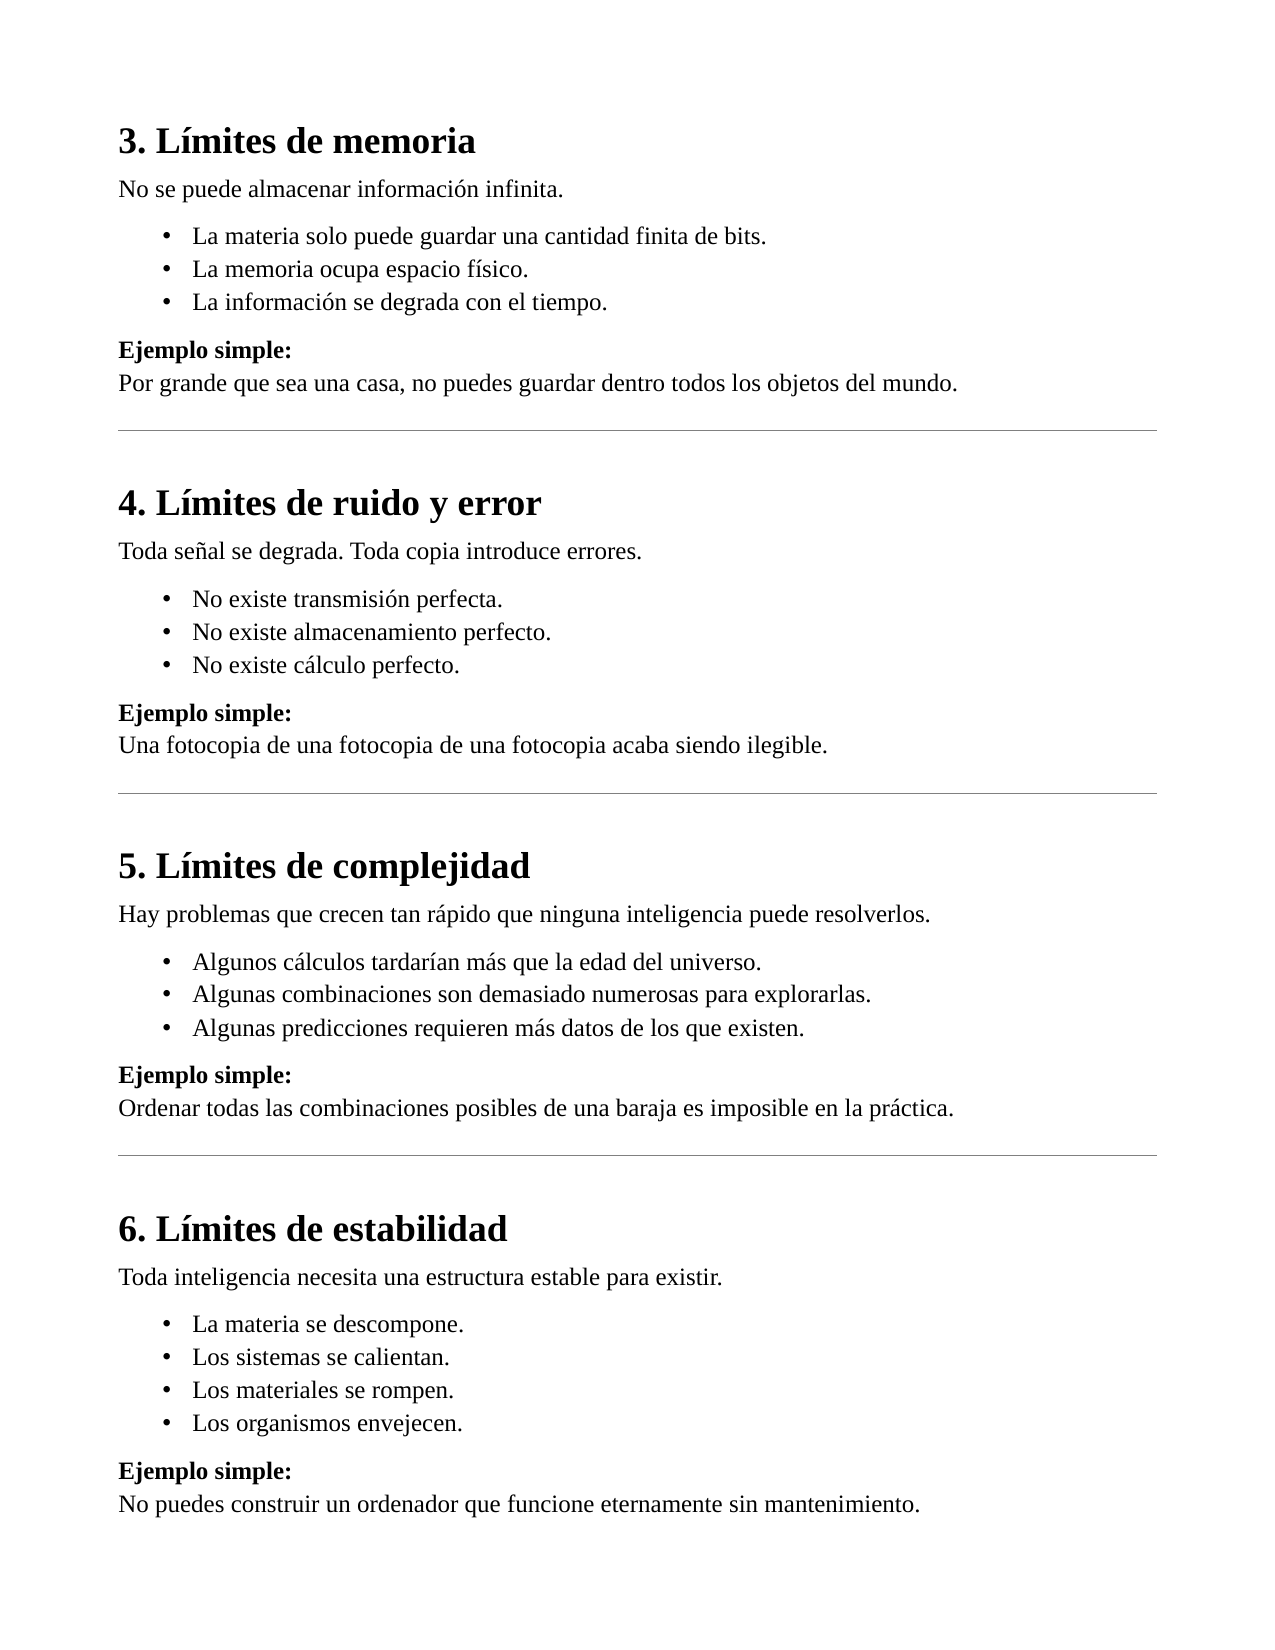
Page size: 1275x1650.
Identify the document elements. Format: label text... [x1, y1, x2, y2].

list La materia se descompone. [162, 1309, 1157, 1338]
subtitle 5. Límites de complejidad [118, 843, 1157, 886]
list Los organismos envejecen. [162, 1408, 1157, 1437]
list No existe almacenamiento perfecto. [162, 617, 1157, 646]
text Toda señal se degrada. Toda copia introduce errores. [118, 536, 1157, 565]
list Algunos cálculos tardarían más que la edad del universo. [162, 947, 1157, 975]
list Algunas combinaciones son demasiado numerosas para explorarlas. [162, 979, 1157, 1008]
text Ejemplo simple: Por grande que sea una casa, no puedes guardar dentro todos los objetos del mundo. [118, 335, 1157, 397]
list Algunas predicciones requieren más datos de los que existen. [162, 1013, 1157, 1041]
text Hay problemas que crecen tan rápido que ninguna inteligencia puede resolverlos. [118, 899, 1157, 928]
text Ejemplo simple: Una fotocopia de una fotocopia de una fotocopia acaba siendo ilegible. [118, 698, 1157, 759]
text Ejemplo simple: No puedes construir un ordenador que funcione eternamente sin mantenimiento. [118, 1456, 1157, 1518]
list La memoria ocupa espacio físico. [162, 254, 1157, 283]
list Los materiales se rompen. [162, 1375, 1157, 1404]
text Toda inteligencia necesita una estructura estable para existir. [118, 1262, 1157, 1290]
list La información se degrada con el tiempo. [162, 287, 1157, 316]
list No existe cálculo perfecto. [162, 650, 1157, 679]
text No se puede almacenar información infinita. [118, 174, 1157, 202]
subtitle 3. Límites de memoria [118, 118, 1157, 161]
list Los sistemas se calientan. [162, 1342, 1157, 1371]
subtitle 6. Límites de estabilidad [118, 1206, 1157, 1249]
text Ejemplo simple: Ordenar todas las combinaciones posibles de una baraja es imposible en la práctica. [118, 1060, 1157, 1122]
list No existe transmisión perfecta. [162, 584, 1157, 613]
subtitle 4. Límites de ruido y error [118, 481, 1157, 524]
list La materia solo puede guardar una cantidad finita de bits. [162, 221, 1157, 250]
